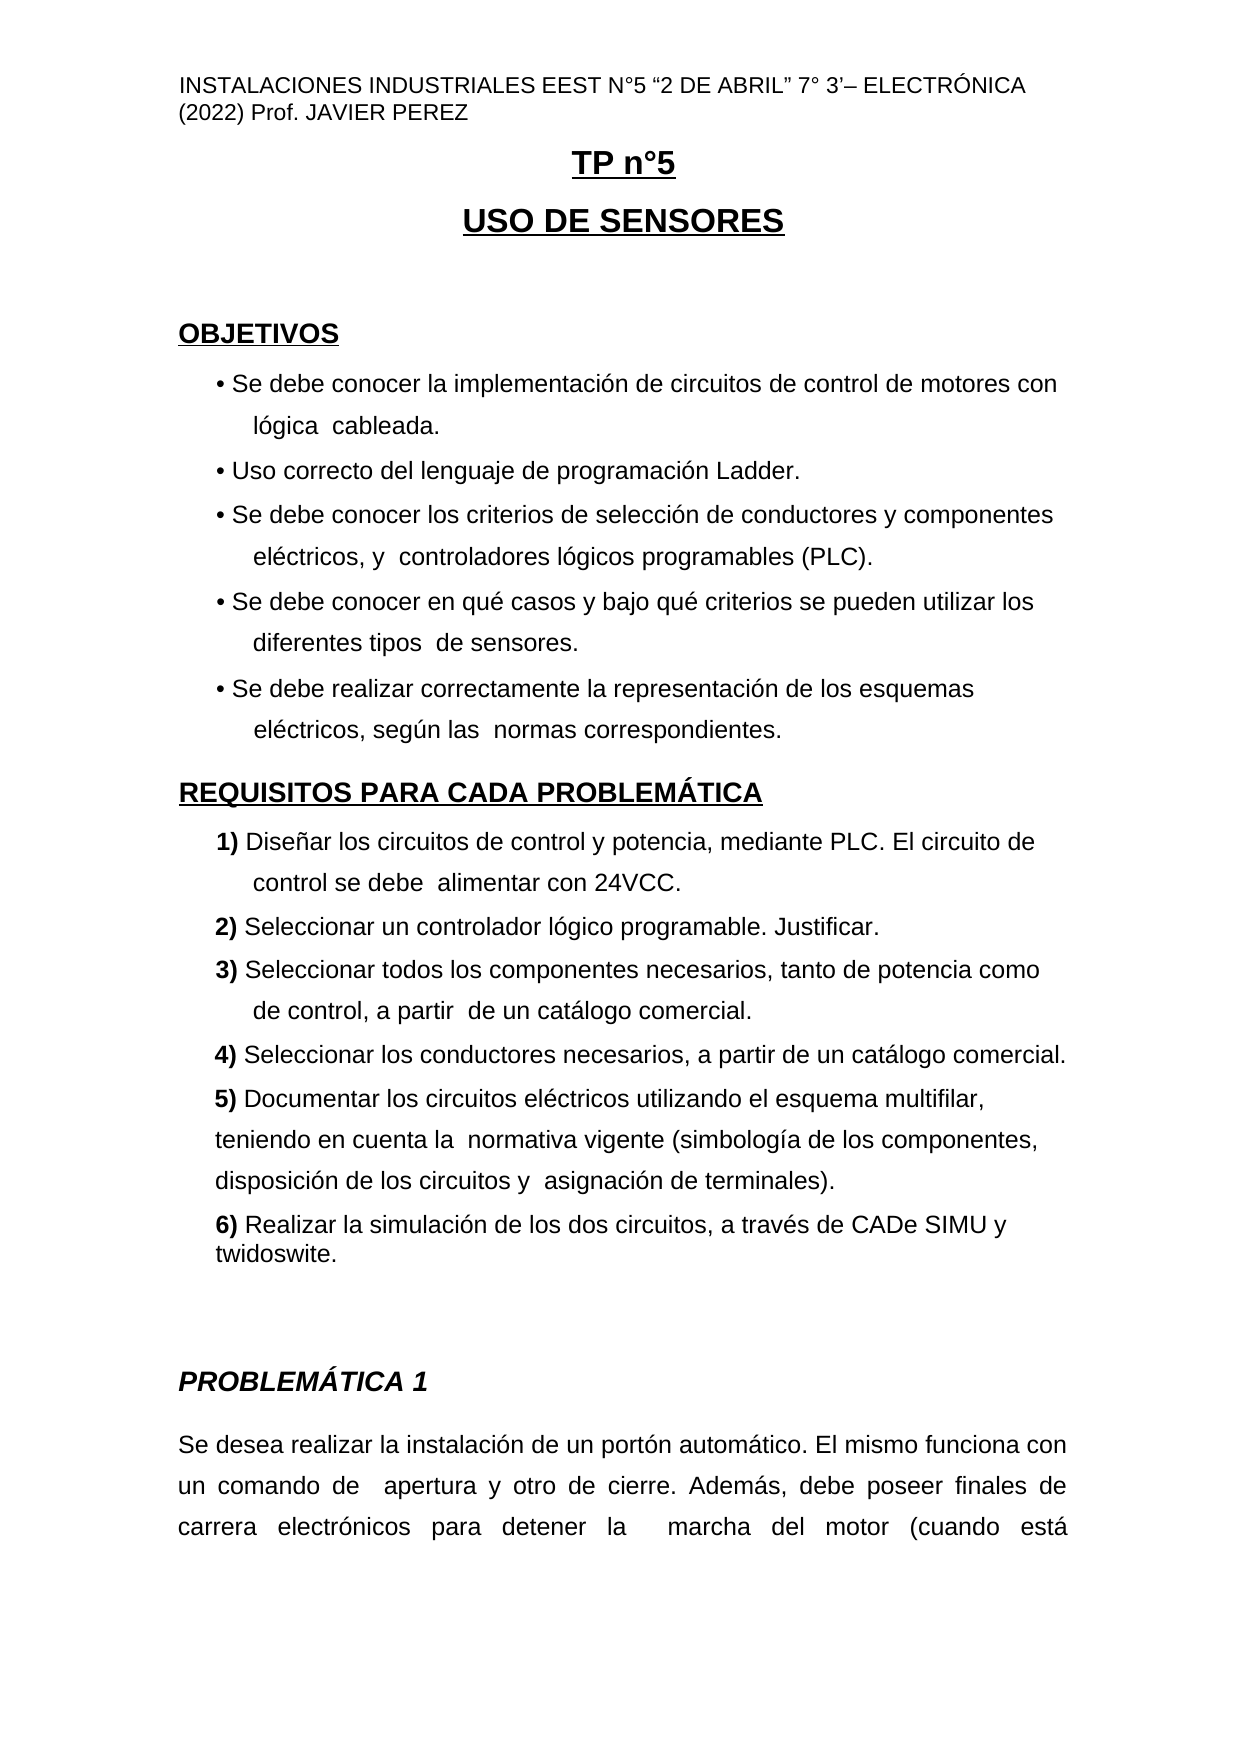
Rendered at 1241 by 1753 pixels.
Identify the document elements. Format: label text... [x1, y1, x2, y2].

text • Se debe realizar correctamente la representación de los esquemas eléctricos, según las normas correspondientes. [216, 674, 1069, 744]
text INSTALACIONES INDUSTRIALES EEST N°5 “2 DE ABRIL” 7° 3’– ELECTRÓNICA (2022) Prof. JAVIER PEREZ [178, 72, 1064, 125]
text 2) Seleccionar un controlador lógico programable. Justificar. [215, 912, 1069, 941]
text 4) Seleccionar los conductores necesarios, a partir de un catálogo comercial. [214, 1040, 1069, 1069]
text • Se debe conocer en qué casos y bajo qué criterios se pueden utilizar los diferentes tipos de sensores. [216, 587, 1069, 657]
text • Se debe conocer la implementación de circuitos de control de motores con lógica cableada. [216, 369, 1069, 439]
text OBJETIVOS [178, 317, 1069, 349]
text • Uso correcto del lenguaje de programación Ladder. [216, 456, 1069, 485]
text 5) Documentar los circuitos eléctricos utilizando el esquema multifilar, teniendo en cuenta la normativa vigente (simbología de los componentes, disposición de los circuitos y asignación de terminales). [214, 1084, 1069, 1195]
text • Se debe conocer los criterios de selección de conductores y componentes eléctricos, y controladores lógicos programables (PLC). [216, 500, 1070, 571]
text REQUISITOS PARA CADA PROBLEMÁTICA [179, 776, 1069, 808]
text USO DE SENSORES [177, 201, 1069, 239]
text 3) Seleccionar todos los componentes necesarios, tanto de potencia como de control, a partir de un catálogo comercial. [215, 955, 1069, 1025]
text TP n°5 [177, 143, 1069, 182]
text PROBLEMÁTICA 1 [178, 1365, 1069, 1398]
text 1) Diseñar los circuitos de control y potencia, mediante PLC. El circuito de control se debe alimentar con 24VCC. [216, 827, 1069, 897]
text 6) Realizar la simulación de los dos circuitos, a través de CADe SIMU y twidoswite. [215, 1210, 1069, 1267]
text Se desea realizar la instalación de un portón automático. El mismo funciona con un comando de apertura y otro de cierre. Además, debe poseer finales de carrera electrónicos para detener la marcha del motor (cuando está [178, 1430, 1069, 1541]
